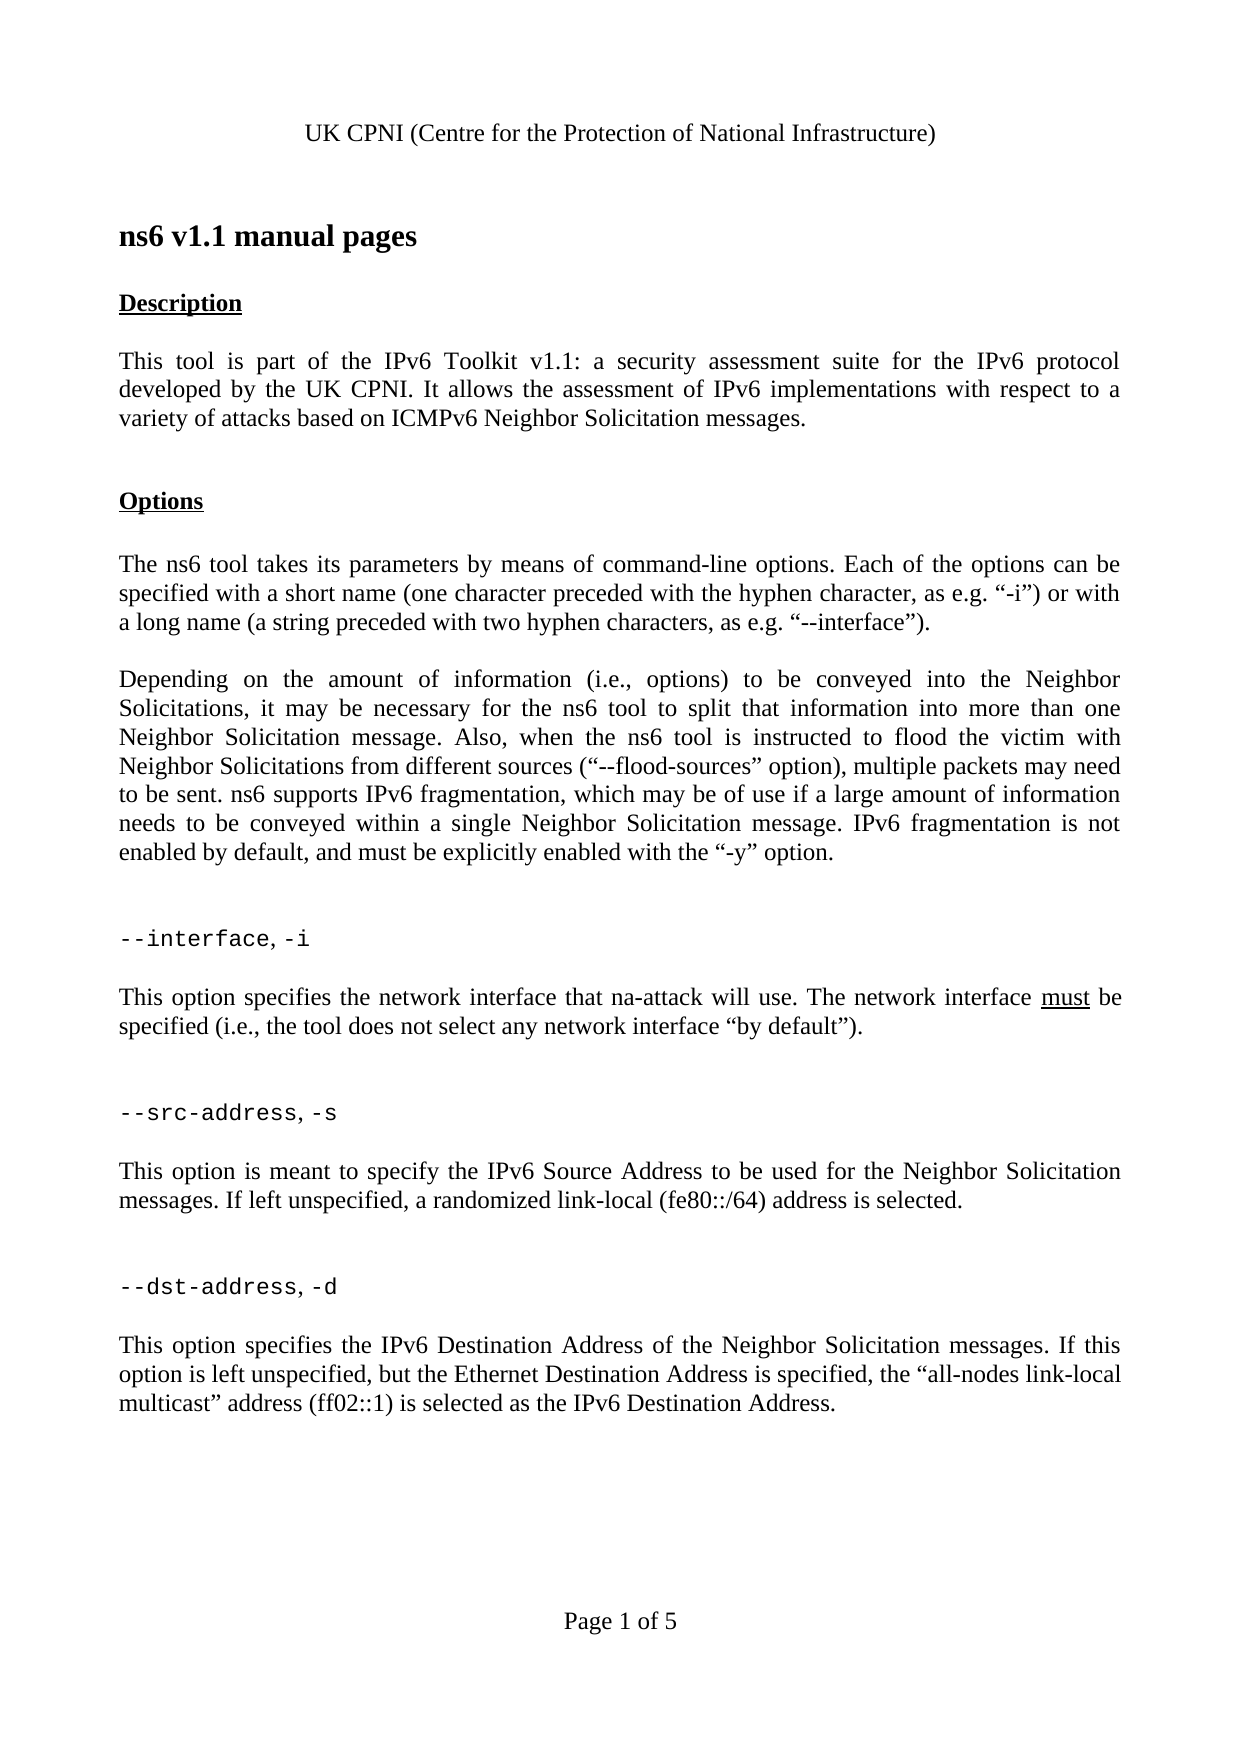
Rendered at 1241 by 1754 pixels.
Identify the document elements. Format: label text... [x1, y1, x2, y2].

text Description [118, 288, 1122, 317]
text This tool is part of the IPv6 Toolkit v1.1: a security assessment suite for the IPv6 protocol developed by the UK CPNI. It allows the assessment of IPv6 implementations with respect to a variety of attacks based on ICMPv6 Neighbor Solicitation messages. [118, 346, 1122, 432]
subtitle Options [118, 486, 1122, 514]
text Depending on the amount of information (i.e., options) to be conveyed into the Neighbor Solicitations, it may be necessary for the ns6 tool to split that information into more than one Neighbor Solicitation message. Also, when the ns6 tool is instructed to flood the victim with Neighbor Solicitations from different sources (“--flood-sources” option), multiple packets may need to be sent. ns6 supports IPv6 fragmentation, which may be of use if a large amount of information needs to be conveyed within a single Neighbor Solicitation message. IPv6 fragmentation is not enabled by default, and must be explicitly enabled with the “-y” option. [118, 664, 1122, 866]
text This option is meant to specify the IPv6 Source Address to be used for the Neighbor Solicitation messages. If left unspecified, a randomized link-local (fe80::/64) address is selected. [118, 1156, 1122, 1214]
subtitle ns6 v1.1 manual pages [118, 217, 1122, 253]
text The ns6 tool takes its parameters by means of command-line options. Each of the options can be specified with a short name (one character preceded with the hyphen character, as e.g. “-i”) or with a long name (a string preceded with two hyphen characters, as e.g. “--interface”). [118, 549, 1122, 636]
text This option specifies the IPv6 Destination Address of the Neighbor Solicitation messages. If this option is left unspecified, but the Ethernet Destination Address is specified, the “all-nodes link-local multicast” address (ff02::1) is selected as the IPv6 Destination Address. [118, 1330, 1122, 1416]
text --dst-address, -d [118, 1271, 1122, 1301]
text --src-address, -s [118, 1097, 1122, 1127]
text This option specifies the network interface that na-attack will use. The network interface must be specified (i.e., the tool does not select any network interface “by default”). [118, 982, 1122, 1040]
text --interface, -i [118, 923, 1122, 953]
